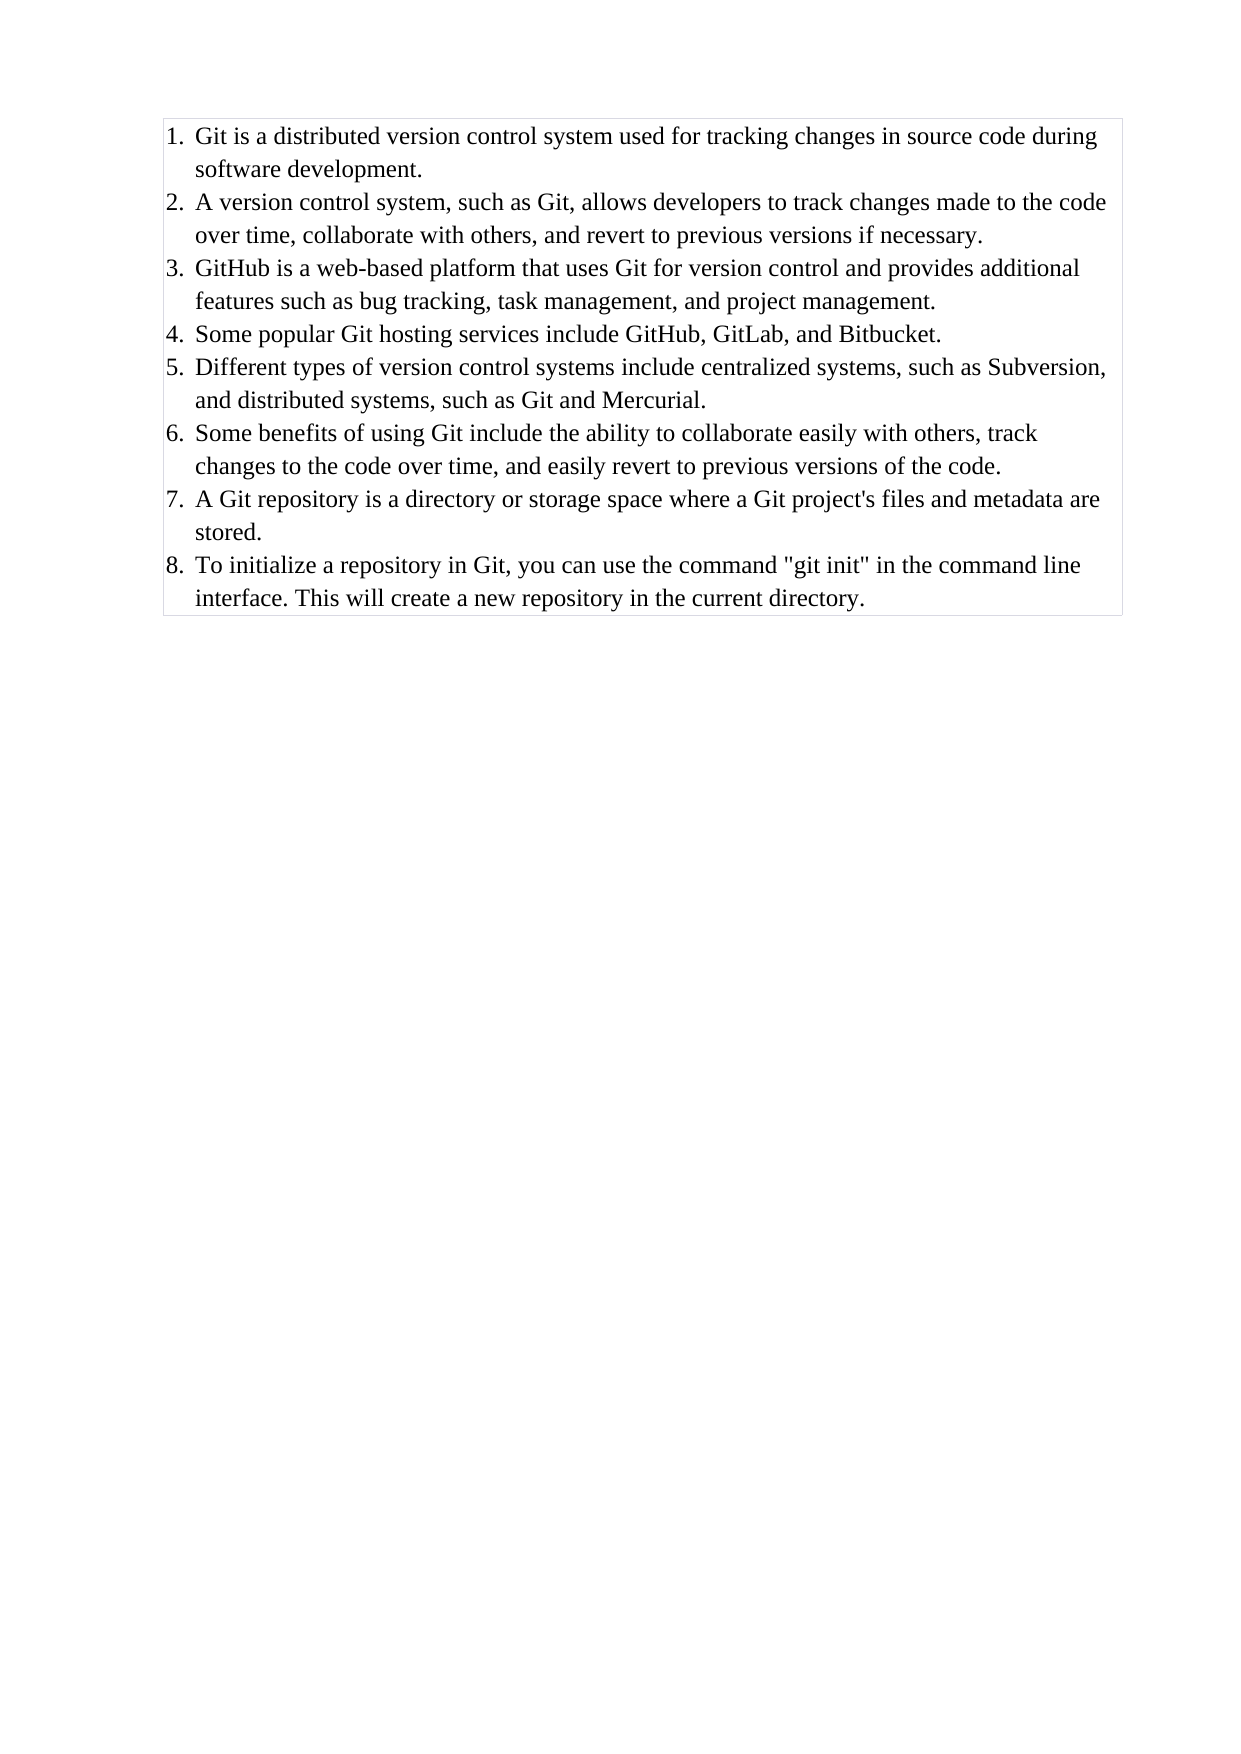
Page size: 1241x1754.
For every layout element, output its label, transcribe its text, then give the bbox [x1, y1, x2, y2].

list GitHub is a web-based platform that uses Git for version control and provides additional features such as bug tracking, task management, and project management. [164, 250, 1122, 315]
list To initialize a repository in Git, you can use the command "git init" in the command line interface. This will create a new repository in the current directory. [164, 547, 1122, 615]
list A Git repository is a directory or storage space where a Git project's files and metadata are stored. [164, 481, 1122, 546]
list Some benefits of using Git include the ability to collaborate easily with others, track changes to the code over time, and easily revert to previous versions of the code. [164, 415, 1122, 480]
list Git is a distributed version control system used for tracking changes in source code during software development. [164, 119, 1122, 183]
list Some popular Git hosting services include GitHub, GitLab, and Bitbucket. [164, 316, 1122, 348]
list Different types of version control systems include centralized systems, such as Subversion, and distributed systems, such as Git and Mercurial. [164, 349, 1122, 414]
list A version control system, such as Git, allows developers to track changes made to the code over time, collaborate with others, and revert to previous versions if necessary. [164, 184, 1122, 249]
